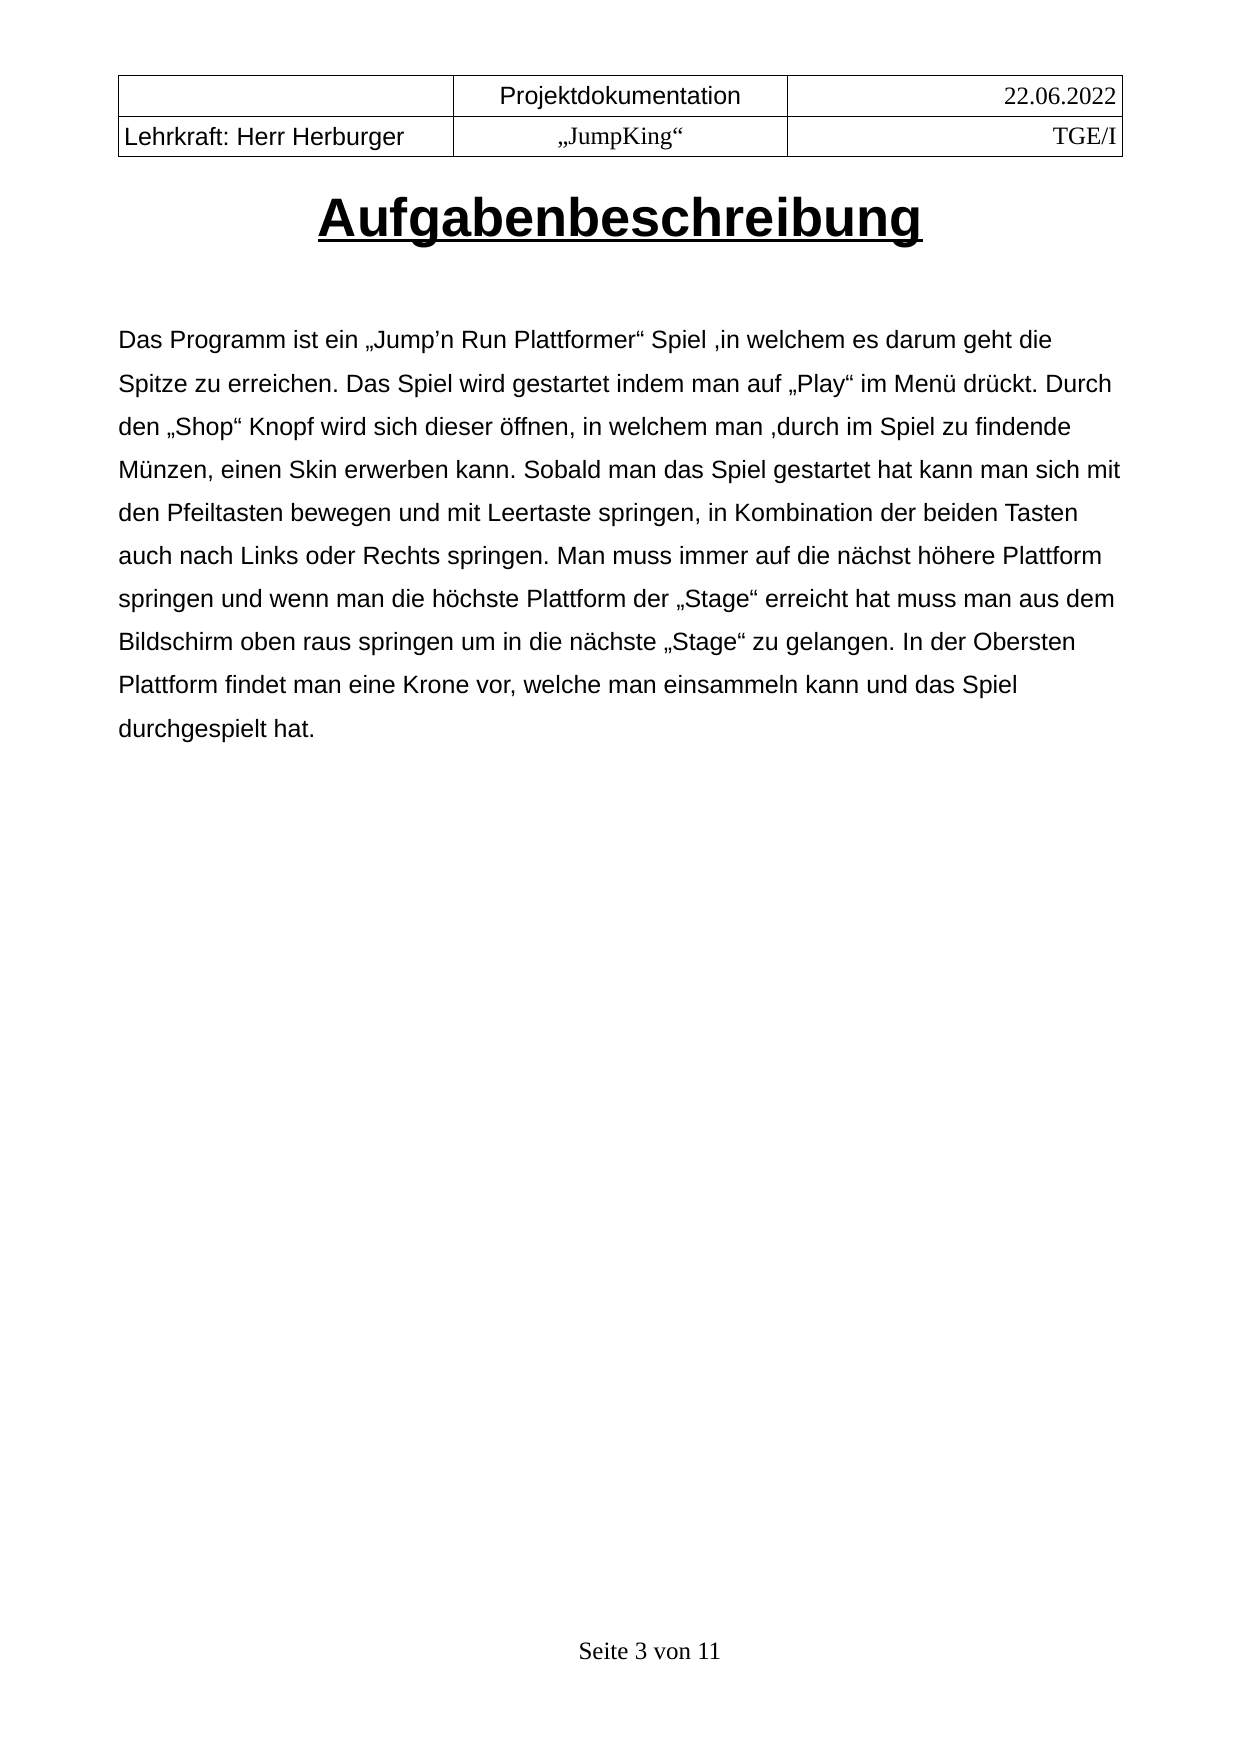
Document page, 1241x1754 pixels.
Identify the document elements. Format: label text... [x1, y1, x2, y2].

text Das Programm ist ein „Jump’n Run Plattformer“ Spiel ,in welchem es darum geht die Spitze zu erreichen. Das Spiel wird gestartet indem man auf „Play“ im Menü drückt. Durch den „Shop“ Knopf wird sich dieser öffnen, in welchem man ,durch im Spiel zu findende Münzen, einen Skin erwerben kann. Sobald man das Spiel gestartet hat kann man sich mit den Pfeiltasten bewegen und mit Leertaste springen, in Kombination der beiden Tasten auch nach Links oder Rechts springen. Man muss immer auf die nächst höhere Plattform springen und wenn man die höchste Plattform der „Stage“ erreicht hat muss man aus dem Bildschirm oben raus springen um in die nächste „Stage“ zu gelangen. In der Obersten Plattform findet man eine Krone vor, welche man einsammeln kann und das Spiel durchgespielt hat. [118, 326, 1122, 742]
text Aufgabenbeschreibung [118, 185, 1122, 247]
